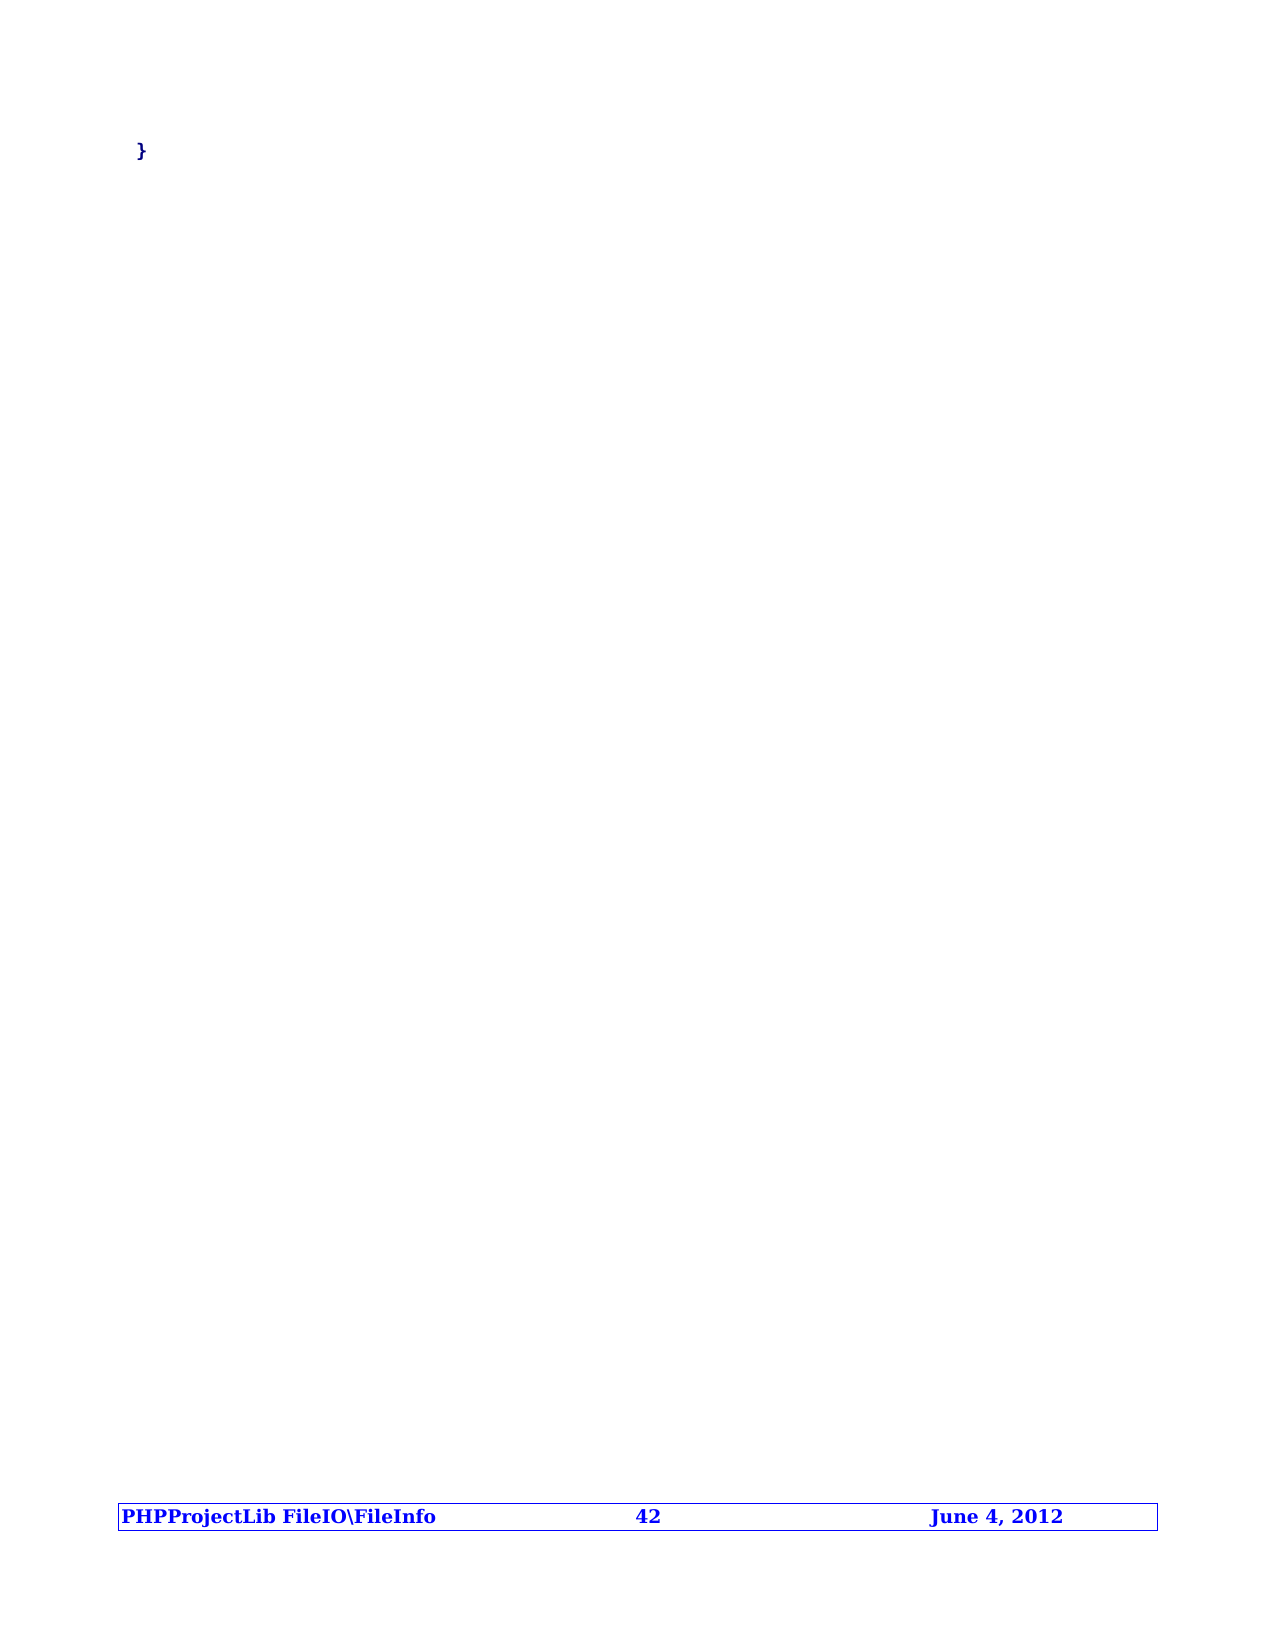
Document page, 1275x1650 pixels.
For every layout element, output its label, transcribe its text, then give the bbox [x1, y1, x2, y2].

list } [136, 140, 1157, 162]
